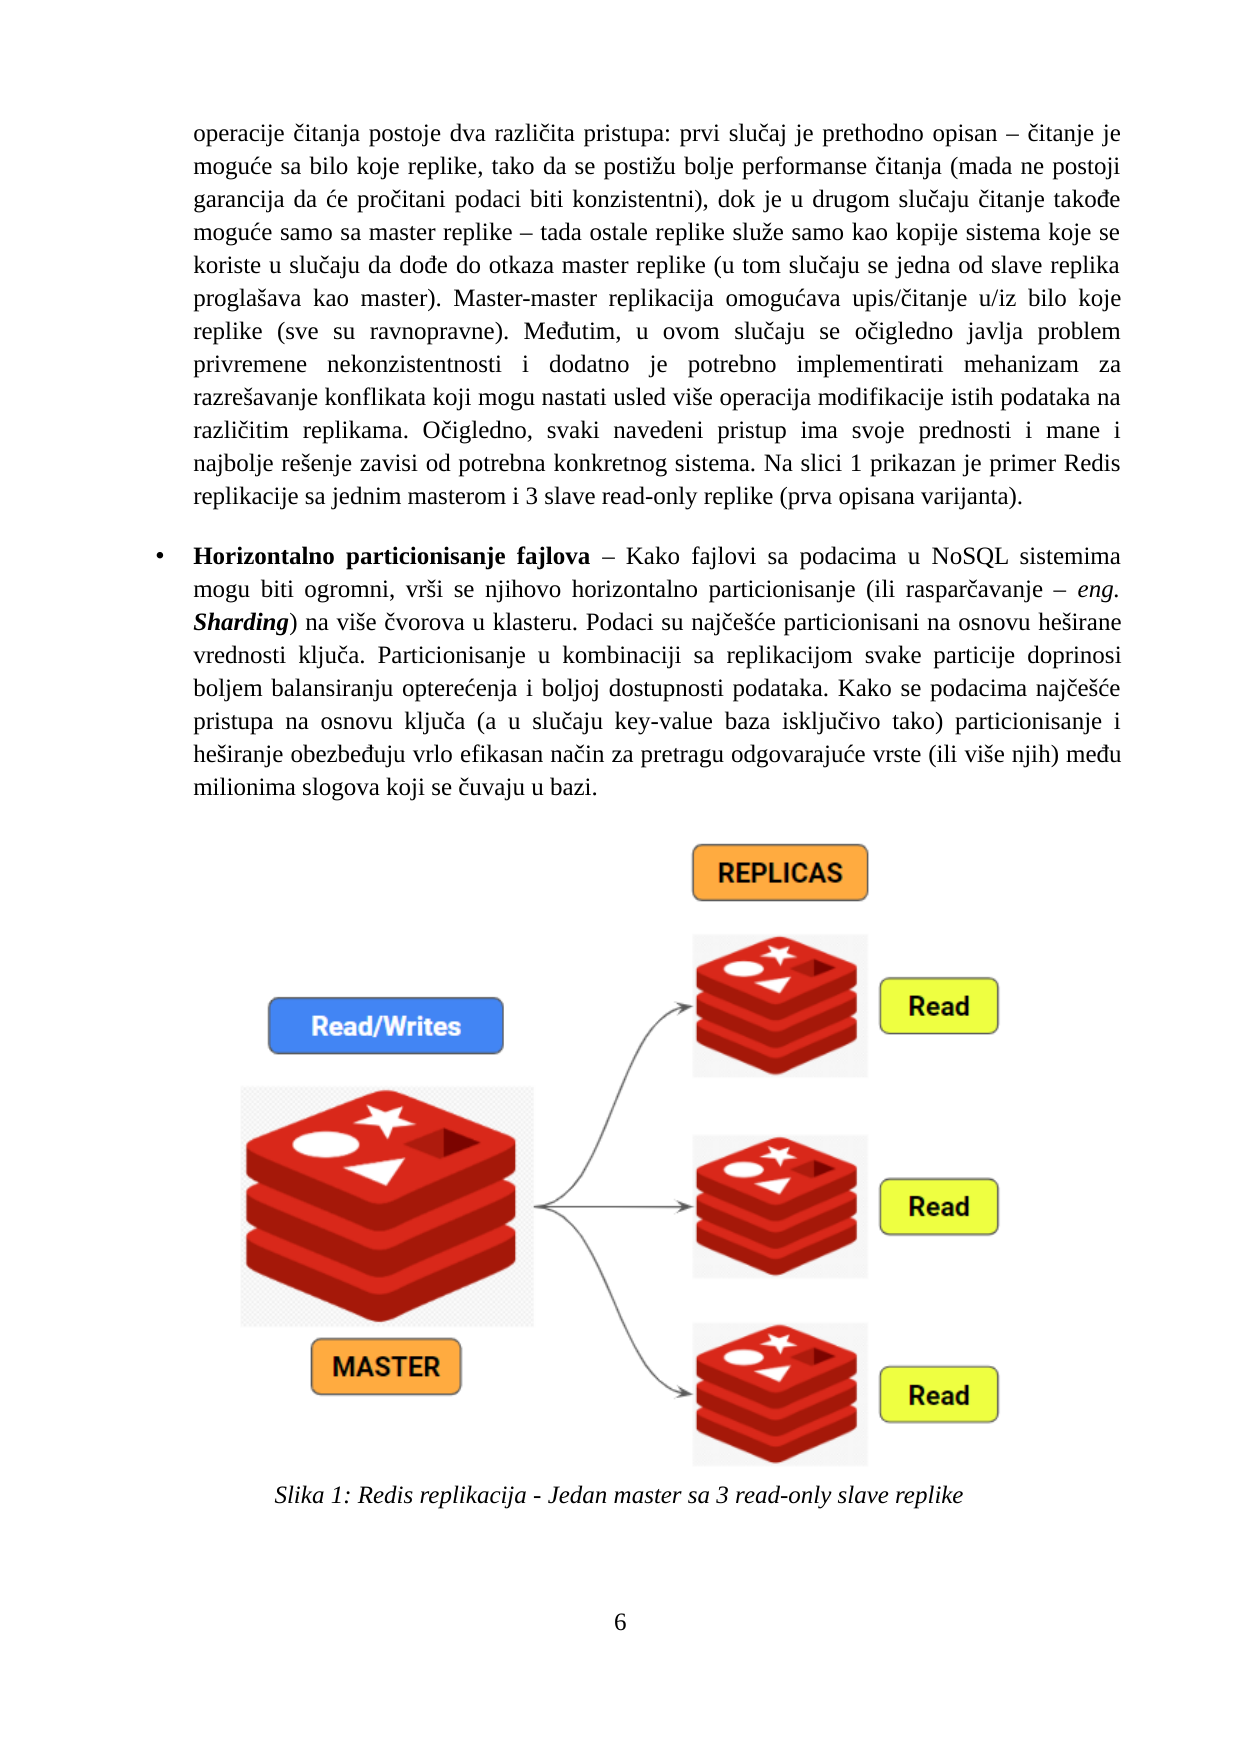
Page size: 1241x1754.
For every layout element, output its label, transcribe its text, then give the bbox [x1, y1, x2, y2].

list operacije čitanja postoje dva različita pristupa: prvi slučaj je prethodno opisan – čitanje je moguće sa bilo koje replike, tako da se postižu bolje performanse čitanja (mada ne postoji garancija da će pročitani podaci biti konzistentni), dok je u drugom slučaju čitanje takođe moguće samo sa master replike – tada ostale replike služe samo kao kopije sistema koje se koriste u slučaju da dođe do otkaza master replike (u tom slučaju se jedna od slave replika proglašava kao master). Master-master replikacija omogućava upis/čitanje u/iz bilo koje replike (sve su ravnopravne). Međutim, u ovom slučaju se očigledno javlja problem privremene nekonzistentnosti i dodatno je potrebno implementirati mehanizam za razrešavanje konflikata koji mogu nastati usled više operacija modifikacije istih podataka na različitim replikama. Očigledno, svaki navedeni pristup ima svoje prednosti i mane i najbolje rešenje zavisi od potrebna konkretnog sistema. Na slici 1 prikazan je primer Redis replikacije sa jednim masterom i 3 slave read-only replike (prva opisana varijanta). [156, 118, 1122, 510]
picture [198, 838, 1043, 1481]
list Horizontalno particionisanje fajlova – Kako fajlovi sa podacima u NoSQL sistemima mogu biti ogromni, vrši se njihovo horizontalno particionisanje (ili rasparčavanje – eng. Sharding) na više čvorova u klasteru. Podaci su najčešće particionisani na osnovu heširane vrednosti ključa. Particionisanje u kombinaciji sa replikacijom svake particije doprinosi boljem balansiranju opterećenja i boljoj dostupnosti podataka. Kako se podacima najčešće pristupa na osnovu ključa (a u slučaju key-value baza isključivo tako) particionisanje i heširanje obezbeđuju vrlo efikasan način za pretragu odgovarajuće vrste (ili više njih) među milionima slogova koji se čuvaju u bazi. [156, 541, 1122, 801]
text Slika 1: Redis replikacija - Jedan master sa 3 read-only slave replike [198, 1481, 1042, 1509]
